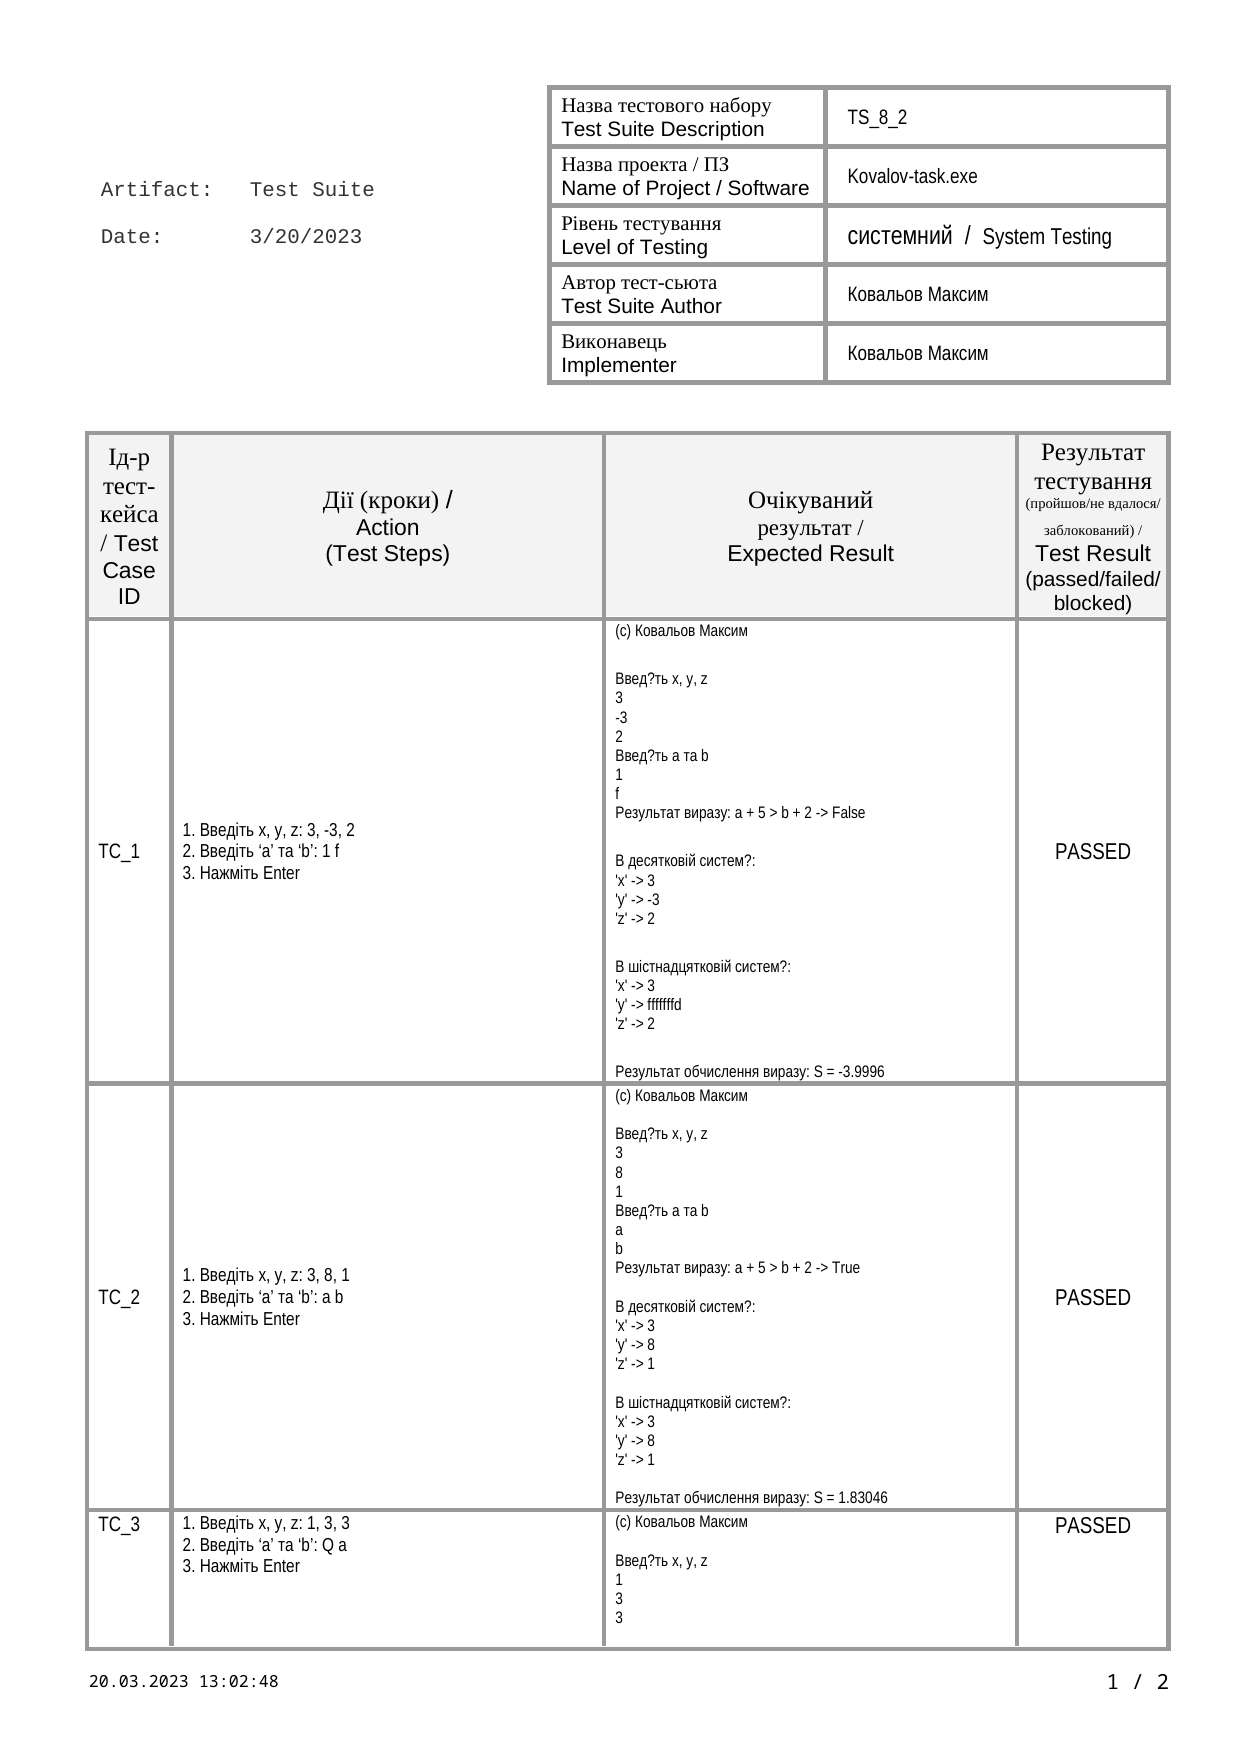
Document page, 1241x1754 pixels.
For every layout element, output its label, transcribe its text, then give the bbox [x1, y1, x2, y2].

table_cell Виконавець Implementer [552, 326, 823, 380]
table_cell TC_2 [89, 1086, 169, 1507]
table_header Дії (кроки) / Action (Test Steps) [174, 435, 602, 616]
table_cell Ковальов Максим [828, 267, 1166, 321]
table_cell 1. Введіть x, y, z: 3, -3, 2 2. Введіть ‘a’ та ‘b’: 1 f 3. Нажміть Enter [174, 621, 602, 1081]
table_cell Автор тест-сьюта Test Suite Author [552, 267, 823, 321]
table_cell TC_1 [89, 621, 169, 1081]
table_cell (c) Ковальов Максим Введ?ть x, y, z 1 3 3 [606, 1512, 1015, 1646]
table_cell Назва проекта / ПЗ Name of Project / Software [552, 149, 823, 203]
table_cell PASSED [1019, 1512, 1166, 1646]
table_header Назва тестового набору Test Suite Description [552, 90, 823, 144]
table_header Очікуваний результат / Expected Result [606, 435, 1015, 616]
table_cell PASSED [1019, 621, 1166, 1081]
table_cell Kovalov-task.exe [828, 149, 1166, 203]
table_header TS_8_2 [828, 90, 1166, 144]
table_cell PASSED [1019, 1086, 1166, 1507]
table_cell (c) Ковальов Максим Введ?ть x, y, z 3 8 1 Введ?ть a та b a b Результат виразу: a + 5 > b + 2 -> True В десятковiй систем?: 'x' -> 3 'y' -> 8 'z' -> 1 В шiстнадцятковiй систем?: 'x' -> 3 'y' -> 8 'z' -> 1 Результат обчислення виразу: S = 1.83046 [606, 1086, 1015, 1507]
table_header Результат тестування (пройшов/не вдалося/ заблокований) / Test Result (passed/failed/ blocked) [1019, 435, 1166, 616]
table_header Ід-р тест-кейса / Test Case ID [89, 435, 169, 616]
table_cell Ковальов Максим [828, 326, 1166, 380]
table_cell 1. Введіть x, y, z: 3, 8, 1 2. Введіть ‘a’ та ‘b’: a b 3. Нажміть Enter [174, 1086, 602, 1507]
table_cell системний / System Testing [828, 208, 1166, 262]
table_cell 1. Введіть x, y, z: 1, 3, 3 2. Введіть ‘a’ та ‘b’: Q a 3. Нажміть Enter [174, 1512, 602, 1646]
table_cell TC_3 [89, 1512, 169, 1646]
table_cell Рівень тестування Level of Testing [552, 208, 823, 262]
table_cell (c) Ковальов Максим Введ?ть x, y, z 3 -3 2 Введ?ть a та b 1 f Результат виразу: a + 5 > b + 2 -> False В десятковiй систем?: 'x' -> 3 'y' -> -3 'z' -> 2 В шiстнадцятковiй систем?: 'x' -> 3 'y' -> fffffffd 'z' -> 2 Результат обчислення виразу: S = -3.9996 [606, 621, 1015, 1081]
